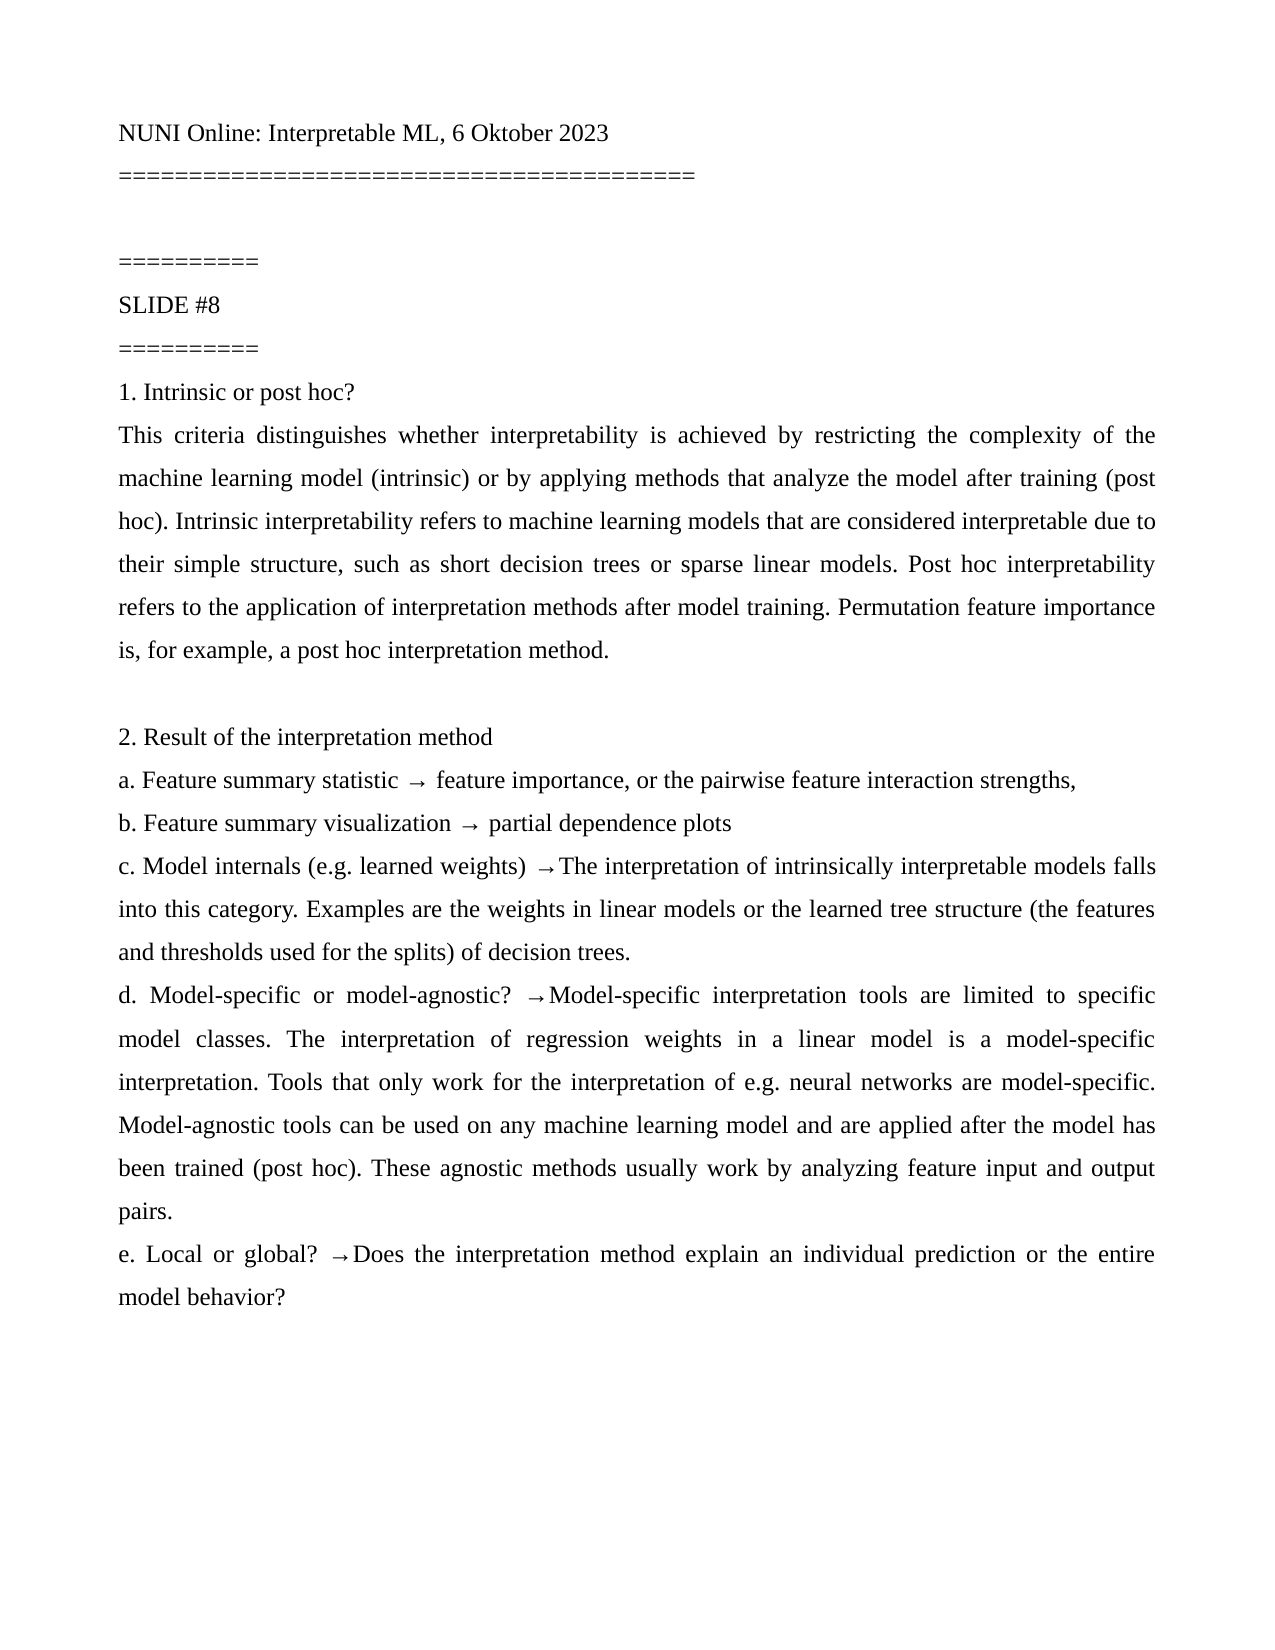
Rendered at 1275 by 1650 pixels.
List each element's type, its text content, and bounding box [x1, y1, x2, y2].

text ========================================= [118, 161, 1157, 190]
text 2. Result of the interpretation method [118, 722, 1157, 751]
text 1. Intrinsic or post hoc? [118, 377, 1157, 406]
text c. Model internals (e.g. learned weights) →The interpretation of intrinsically interpretable models falls into this category. Examples are the weights in linear models or the learned tree structure (the features and thresholds used for the splits) of decision trees. [118, 851, 1157, 966]
text ========== [118, 247, 1157, 276]
text ========== [118, 334, 1157, 362]
text d. Model-specific or model-agnostic? →Model-specific interpretation tools are limited to specific model classes. The interpretation of regression weights in a linear model is a model-specific interpretation. Tools that only work for the interpretation of e.g. neural networks are model-specific. Model-agnostic tools can be used on any machine learning model and are applied after the model has been trained (post hoc). These agnostic methods usually work by analyzing feature input and output pairs. [118, 981, 1157, 1225]
text This criteria distinguishes whether interpretability is achieved by restricting the complexity of the machine learning model (intrinsic) or by applying methods that analyze the model after training (post hoc). Intrinsic interpretability refers to machine learning models that are considered interpretable due to their simple structure, such as short decision trees or sparse linear models. Post hoc interpretability refers to the application of interpretation methods after model training. Permutation feature importance is, for example, a post hoc interpretation method. [118, 420, 1157, 664]
text SLIDE #8 [118, 291, 1157, 319]
text a. Feature summary statistic → feature importance, or the pairwise feature interaction strengths, [118, 765, 1157, 794]
text e. Local or global? →Does the interpretation method explain an individual prediction or the entire model behavior? [118, 1239, 1157, 1311]
text NUNI Online: Interpretable ML, 6 Oktober 2023 [118, 118, 1157, 147]
text b. Feature summary visualization → partial dependence plots [118, 808, 1157, 837]
